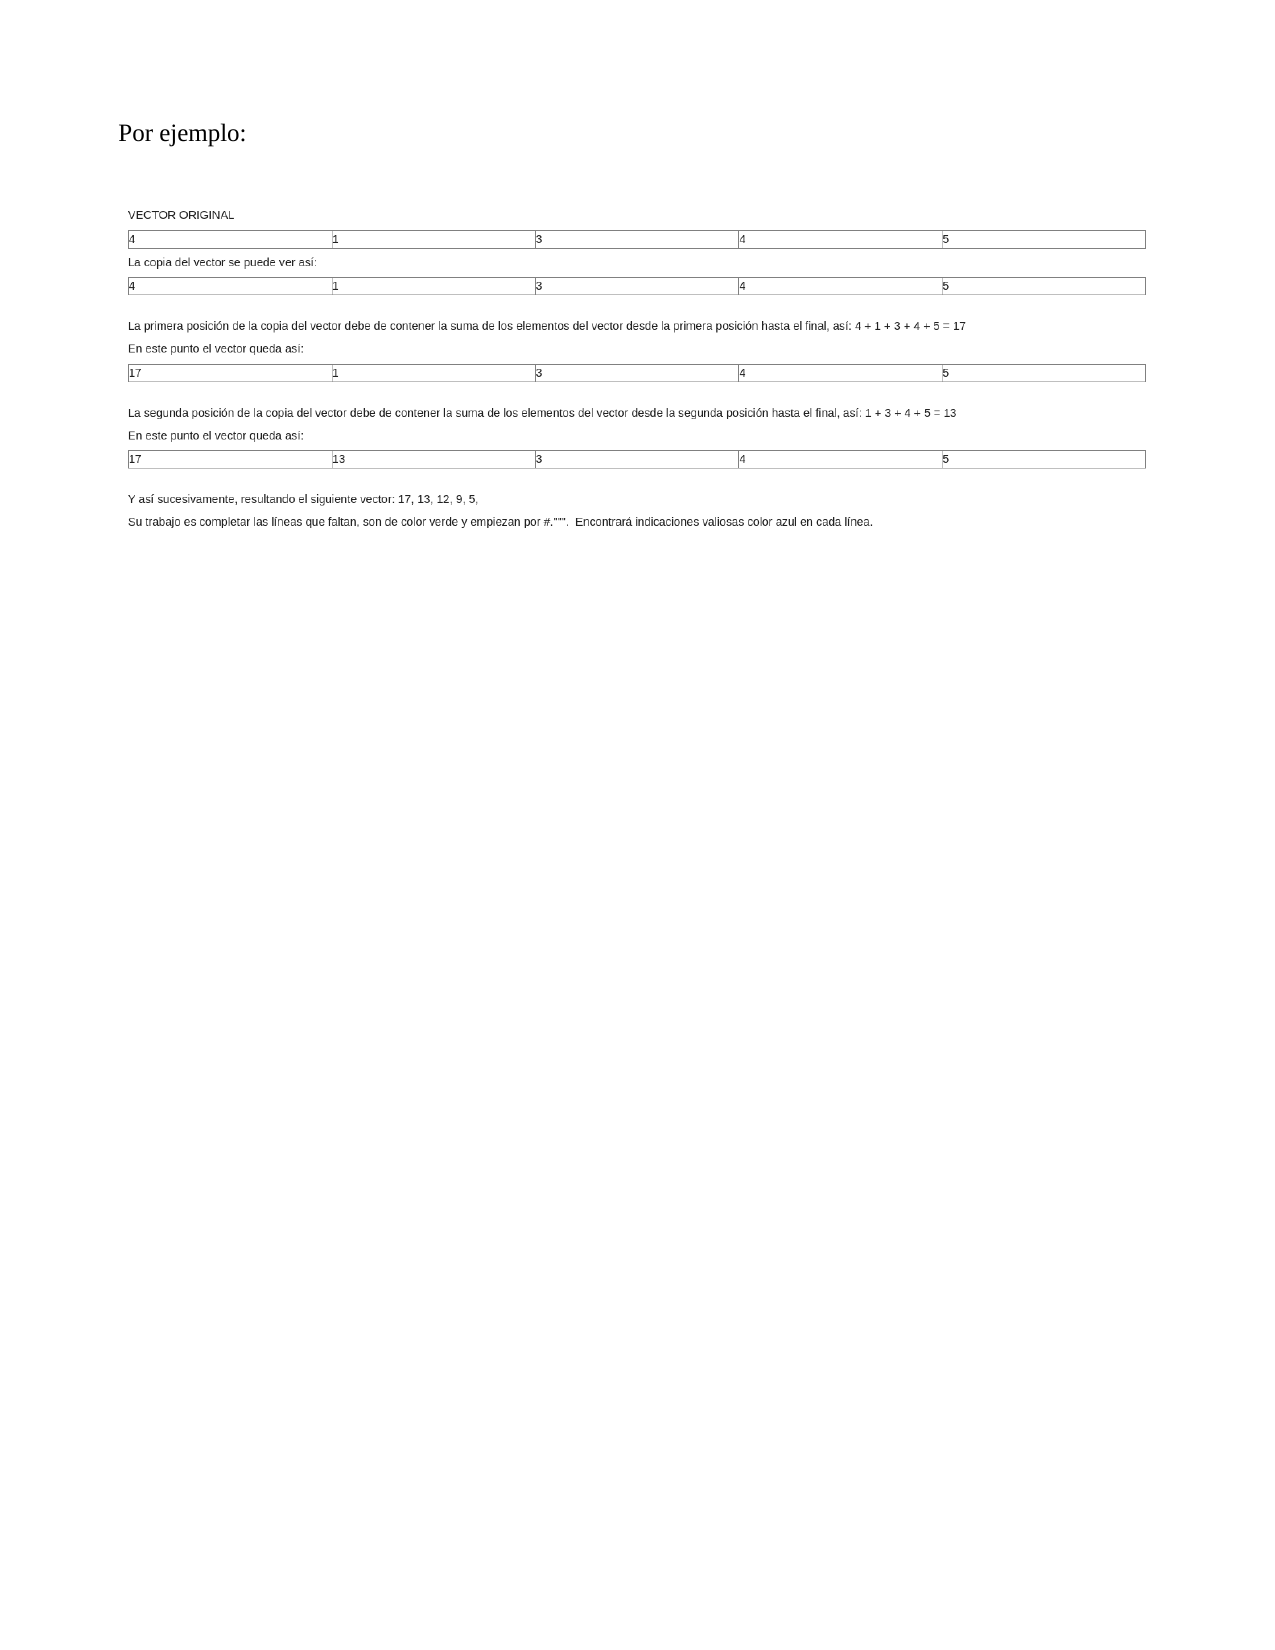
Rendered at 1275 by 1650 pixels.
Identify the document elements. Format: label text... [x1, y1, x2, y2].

text Por ejemplo: [118, 118, 1157, 147]
picture [118, 204, 1157, 547]
